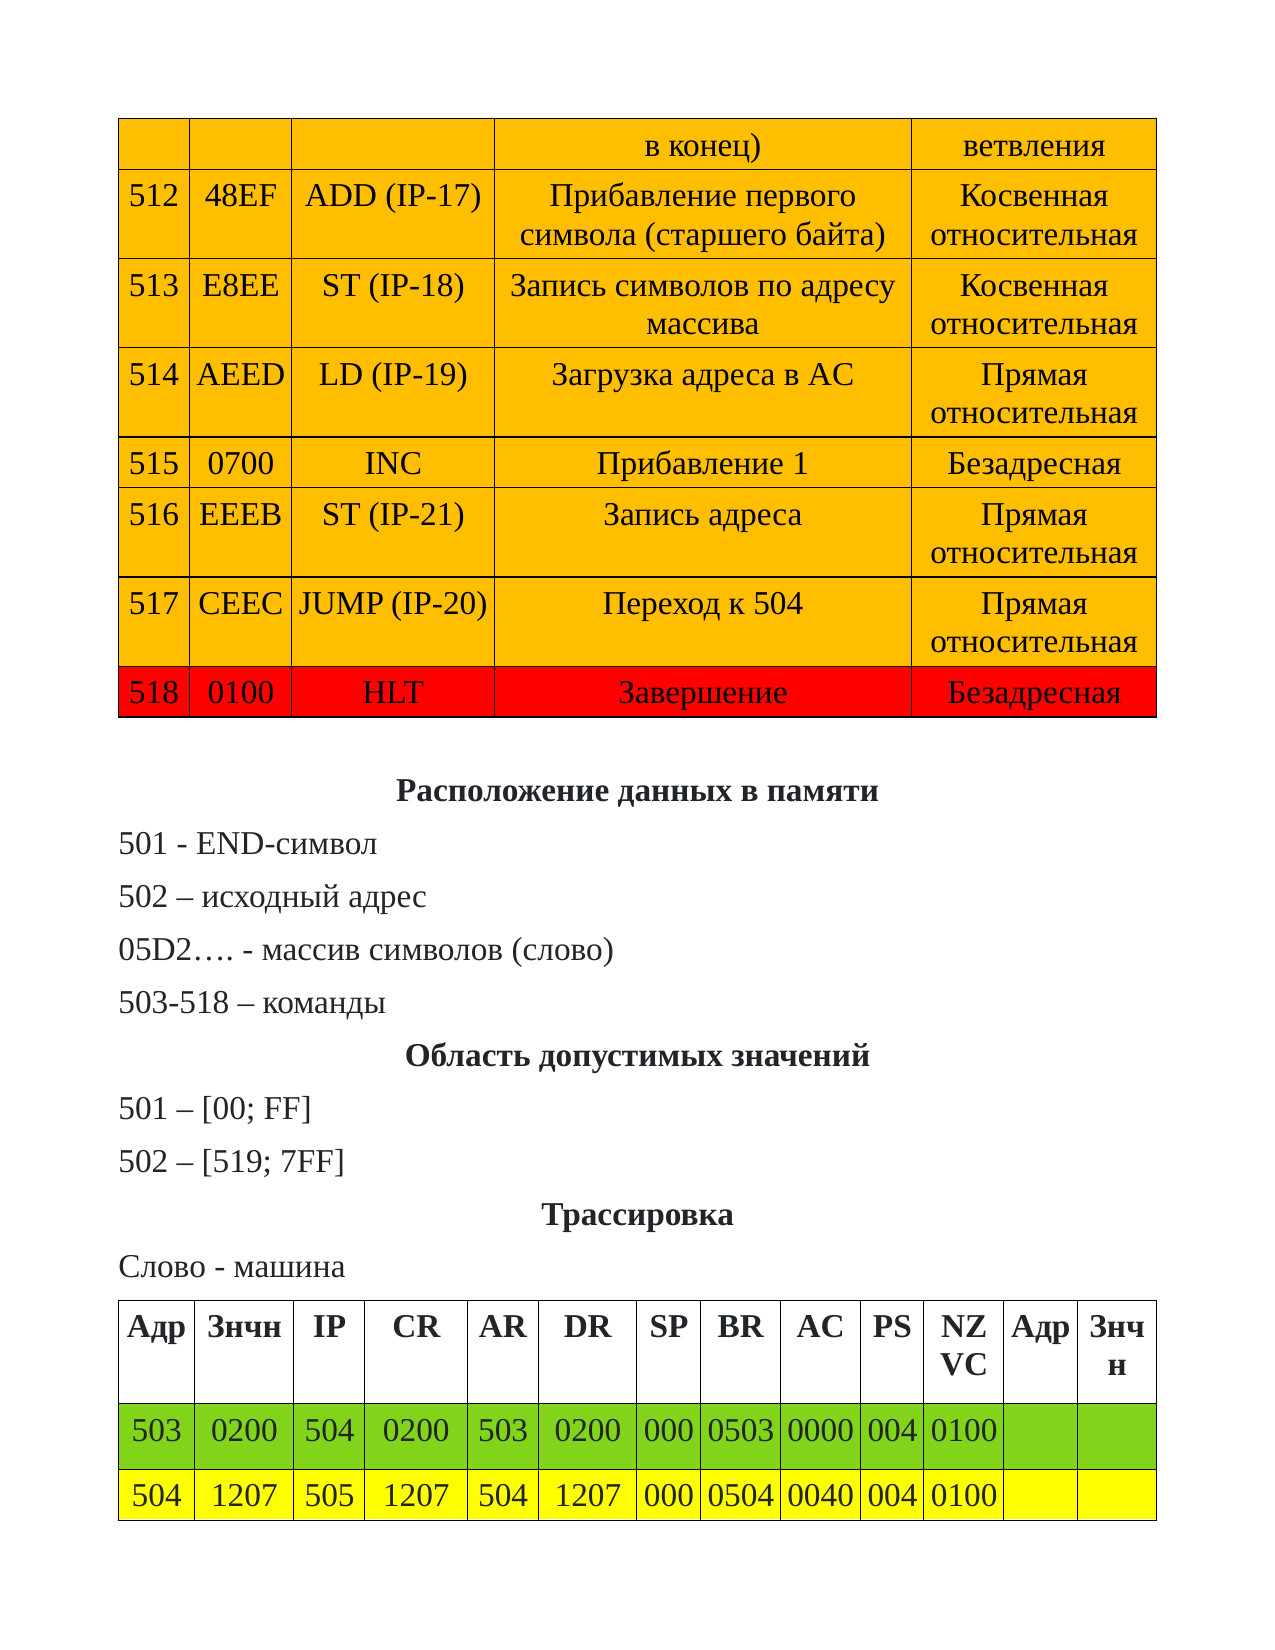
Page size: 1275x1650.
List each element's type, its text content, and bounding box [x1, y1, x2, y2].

table_cell [1004, 1470, 1077, 1519]
table_cell 0200 [195, 1404, 293, 1469]
table_cell 1207 [539, 1470, 636, 1519]
table_cell 517 [119, 578, 189, 666]
table_cell 1207 [195, 1470, 293, 1519]
table_cell HLT [292, 667, 494, 716]
table_header Адр [119, 1301, 194, 1403]
text 503-518 – команды [118, 982, 1157, 1020]
table_cell 0000 [781, 1404, 860, 1469]
table_cell [292, 119, 494, 169]
table_cell 0504 [701, 1470, 780, 1519]
table_cell ADD (IP-17) [292, 170, 494, 258]
table_cell Загрузка адреса в AC [495, 348, 911, 436]
text 501 - END-символ [118, 823, 1157, 862]
table_cell Завершение [495, 667, 911, 716]
table_cell 0100 [924, 1404, 1003, 1469]
table_cell 1207 [365, 1470, 467, 1519]
table_cell 513 [119, 259, 189, 347]
table_cell 0100 [924, 1470, 1003, 1519]
table_cell ST (IP-18) [292, 259, 494, 347]
table_header CR [365, 1301, 467, 1403]
table_header Знчн [1078, 1301, 1156, 1403]
table_header IP [294, 1301, 364, 1403]
table_cell LD (IP-19) [292, 348, 494, 436]
table_cell 504 [294, 1404, 364, 1469]
text Расположение данных в памяти [118, 770, 1157, 809]
table_cell 518 [119, 667, 189, 716]
table_cell Запись адреса [495, 488, 911, 576]
table_cell Косвенная относительная [912, 259, 1156, 347]
table_cell Прибавление 1 [495, 438, 911, 487]
text Трассировка [118, 1194, 1157, 1232]
text Слово - машина [118, 1247, 1157, 1285]
table_header SP [637, 1301, 700, 1403]
table_header PS [861, 1301, 923, 1403]
table_cell ST (IP-21) [292, 488, 494, 576]
text 502 – [519; 7FF] [118, 1141, 1157, 1179]
table_cell 48EF [190, 170, 291, 258]
table_cell E8EE [190, 259, 291, 347]
table_cell Прямая относительная [912, 348, 1156, 436]
table_cell ветвления [912, 119, 1156, 169]
table_cell Прямая относительная [912, 578, 1156, 666]
table_cell Прямая относительная [912, 488, 1156, 576]
table_cell Запись символов по адресу массива [495, 259, 911, 347]
table_cell [1078, 1404, 1156, 1469]
table_cell 0700 [190, 438, 291, 487]
table_cell INC [292, 438, 494, 487]
table_cell 503 [119, 1404, 194, 1469]
text 05D2…. - массив символов (слово) [118, 929, 1157, 967]
table_cell 512 [119, 170, 189, 258]
table_cell Косвенная относительная [912, 170, 1156, 258]
table_cell Прибавление первого символа (старшего байта) [495, 170, 911, 258]
table_cell EEEB [190, 488, 291, 576]
table_header Адр [1004, 1301, 1077, 1403]
table_cell 504 [468, 1470, 538, 1519]
table_cell [1078, 1470, 1156, 1519]
table_cell [1004, 1404, 1077, 1469]
table_cell Безадресная [912, 438, 1156, 487]
table_cell JUMP (IP-20) [292, 578, 494, 666]
table_cell 004 [861, 1470, 923, 1519]
table_header DR [539, 1301, 636, 1403]
table_cell Безадресная [912, 667, 1156, 716]
text 501 – [00; FF] [118, 1088, 1157, 1126]
table_cell CEEC [190, 578, 291, 666]
table_cell 0200 [539, 1404, 636, 1469]
table_cell 516 [119, 488, 189, 576]
table_header BR [701, 1301, 780, 1403]
table_cell [119, 119, 189, 169]
table_cell [190, 119, 291, 169]
table_cell 004 [861, 1404, 923, 1469]
table_cell 503 [468, 1404, 538, 1469]
table_header AR [468, 1301, 538, 1403]
table_cell AEED [190, 348, 291, 436]
table_cell 0100 [190, 667, 291, 716]
table_cell 504 [119, 1470, 194, 1519]
table_header Знчн [195, 1301, 293, 1403]
table_cell в конец) [495, 119, 911, 169]
table_cell 0503 [701, 1404, 780, 1469]
table_cell 000 [637, 1404, 700, 1469]
table_cell 0200 [365, 1404, 467, 1469]
table_cell 0040 [781, 1470, 860, 1519]
table_cell 514 [119, 348, 189, 436]
text 502 – исходный адрес [118, 876, 1157, 914]
table_cell Переход к 504 [495, 578, 911, 666]
table_cell 505 [294, 1470, 364, 1519]
table_cell 515 [119, 438, 189, 487]
table_cell 000 [637, 1470, 700, 1519]
table_header NZVC [924, 1301, 1003, 1403]
text Область допустимых значений [118, 1035, 1157, 1073]
table_header AC [781, 1301, 860, 1403]
